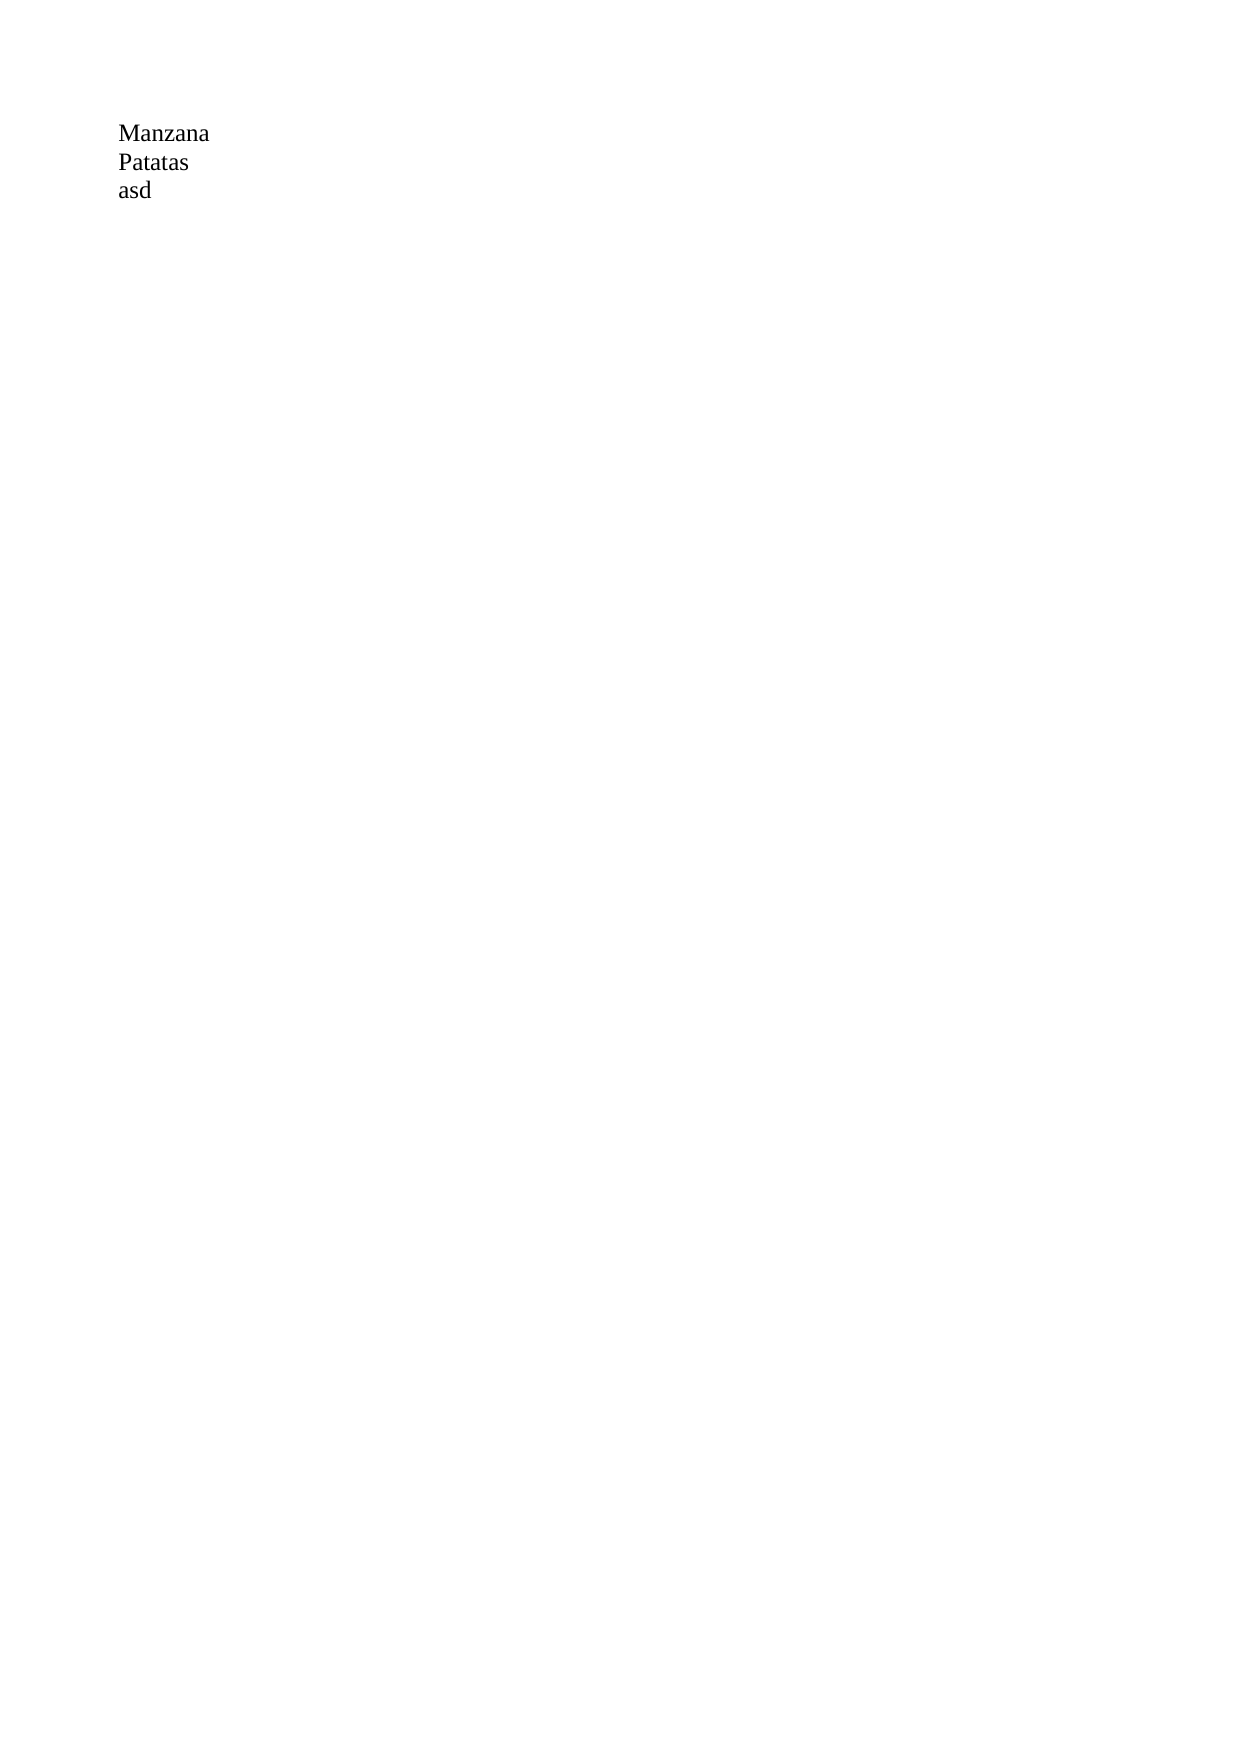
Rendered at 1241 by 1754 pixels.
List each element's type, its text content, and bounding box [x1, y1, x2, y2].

text Patatas [118, 147, 1122, 176]
text Manzana [118, 118, 1122, 147]
text asd [118, 176, 1122, 204]
